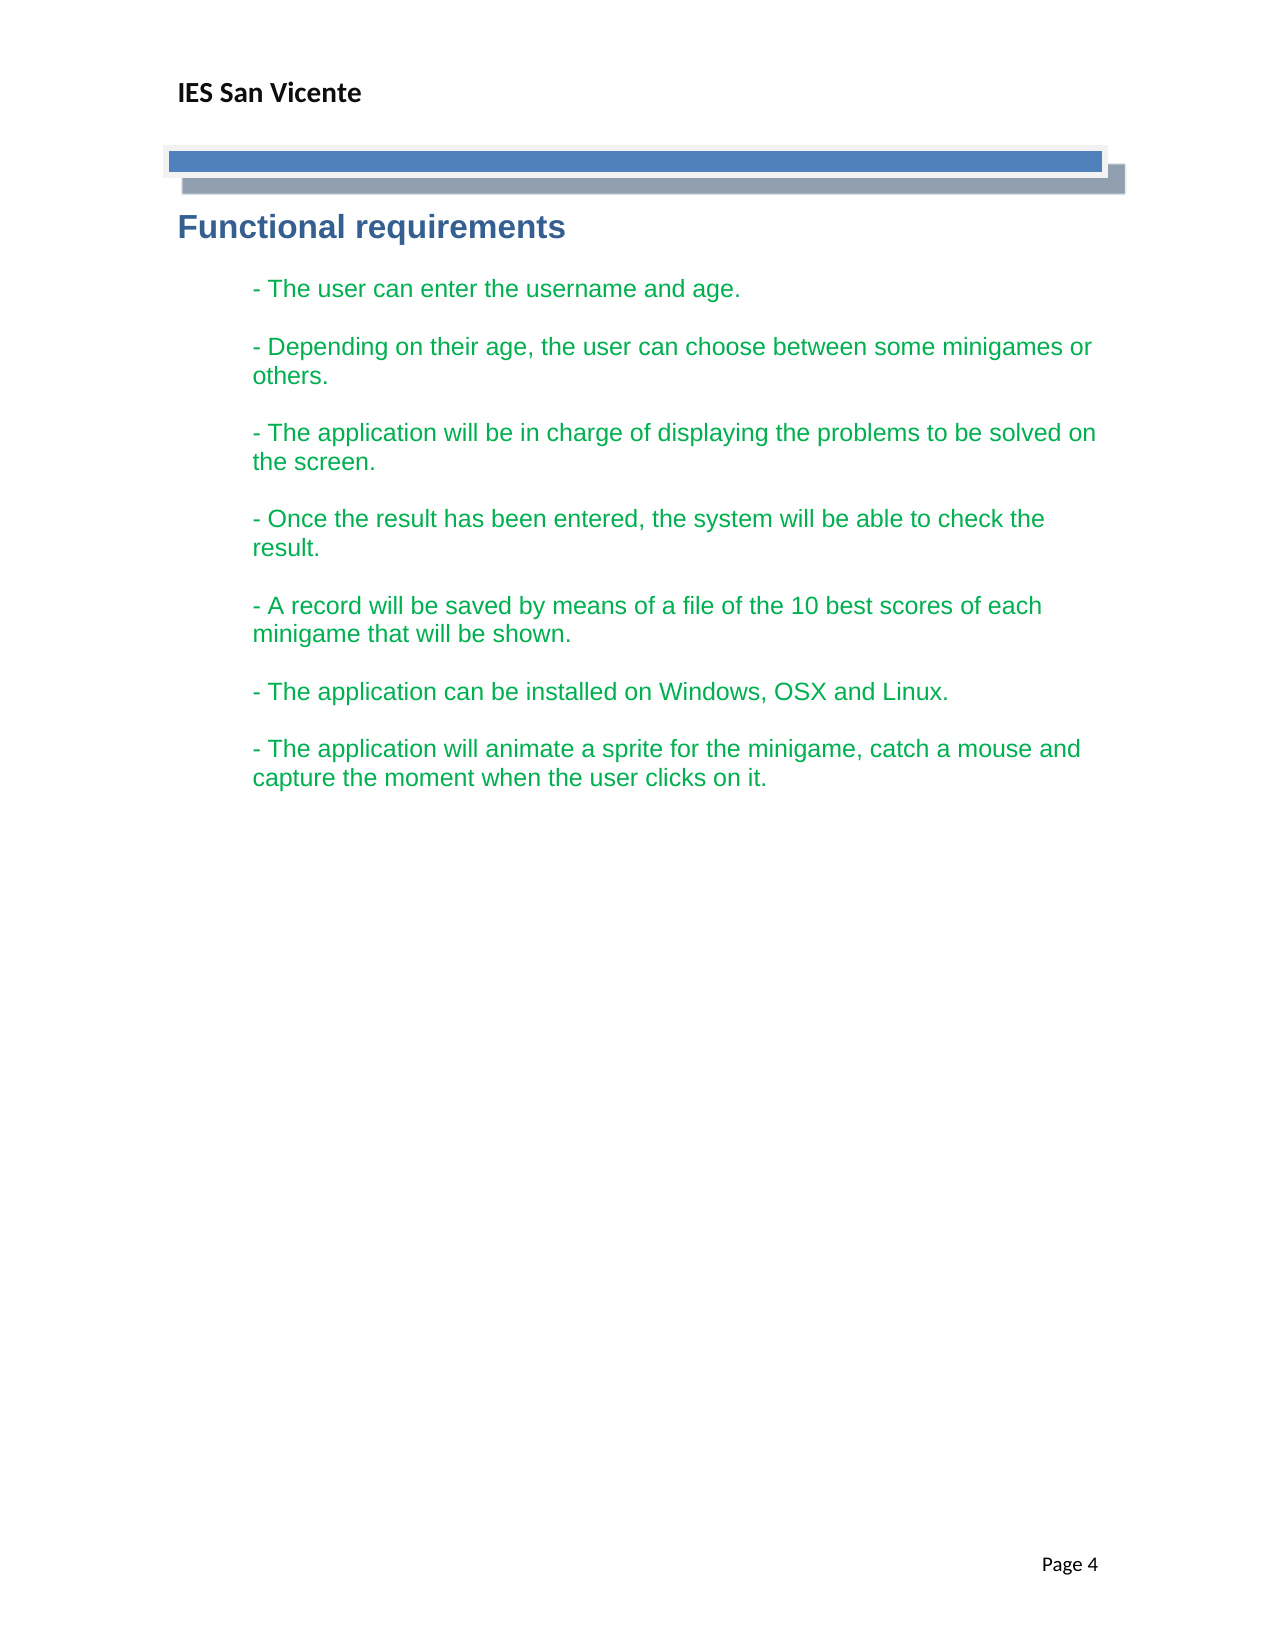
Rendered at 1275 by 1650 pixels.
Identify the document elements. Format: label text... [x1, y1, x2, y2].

subtitle Functional requirements [177, 207, 1098, 245]
list - The application can be installed on Windows, OSX and Linux. [215, 677, 1098, 706]
list - The user can enter the username and age. [215, 274, 1098, 303]
list - A record will be saved by means of a file of the 10 best scores of each minigame that will be shown. [215, 591, 1098, 648]
list - The application will animate a sprite for the minigame, catch a mouse and capture the moment when the user clicks on it. [215, 734, 1098, 792]
list - Depending on their age, the user can choose between some minigames or others. [215, 332, 1098, 389]
list - The application will be in charge of displaying the problems to be solved on the screen. [215, 418, 1098, 476]
list - Once the result has been entered, the system will be able to check the result. [215, 504, 1098, 562]
